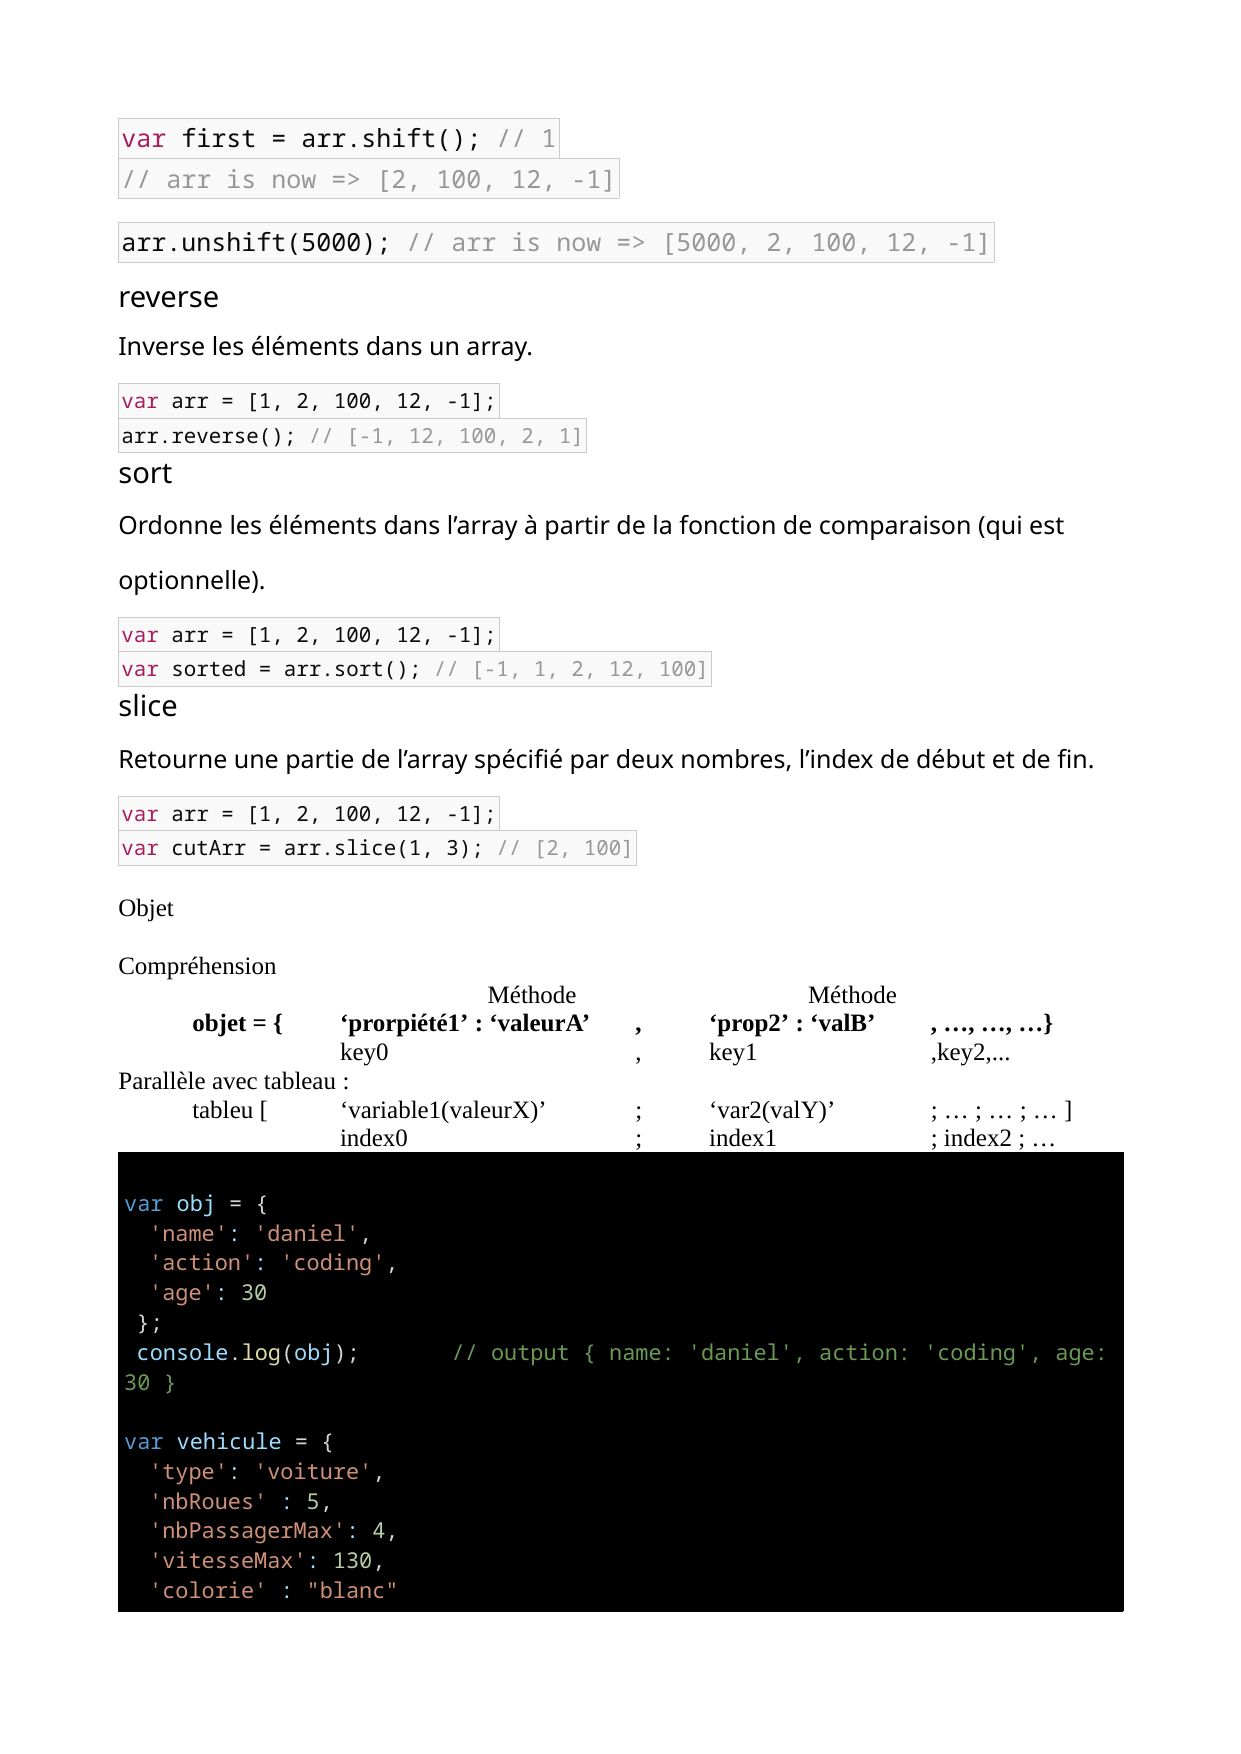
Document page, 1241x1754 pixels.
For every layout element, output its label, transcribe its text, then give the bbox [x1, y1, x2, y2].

text Ordonne les éléments dans l’array à partir de la fonction de comparaison (qui est optionnelle). [118, 508, 1122, 596]
text [500, 796, 1122, 830]
text var arr = [1, 2, 100, 12, -1]; [119, 384, 499, 418]
text Retourne une partie de l’array spécifié par deux nombres, l’index de début et de fin. [118, 741, 1122, 775]
subtitle sort [118, 452, 1122, 492]
table_header var obj = { 'name': 'daniel', 'action': 'coding', 'age': 30 }; console.log(obj); // output { name: 'daniel', action: 'coding', age: 30 } var vehicule = { 'type': 'voiture', 'nbRoues' : 5, 'nbPassagerMax': 4, 'vitesseMax': 130, 'colorie' : "blanc" [119, 1153, 1123, 1611]
text [637, 830, 1122, 865]
text var sorted = arr.sort(); // [-1, 1, 2, 12, 100] [119, 652, 711, 686]
text arr.unshift(5000); // arr is now => [5000, 2, 100, 12, -1] [119, 223, 994, 262]
text key0 , key1 ,key2,... [118, 1037, 1122, 1066]
subtitle reverse [118, 277, 1122, 316]
text [620, 158, 1122, 198]
text [500, 383, 1122, 418]
text var cutArr = arr.slice(1, 3); // [2, 100] [119, 831, 636, 865]
text tableu [ ‘variable1(valeurX)’ ; ‘var2(valY)’ ; … ; … ; … ] [118, 1095, 1122, 1123]
subtitle slice [118, 686, 1122, 725]
text index0 ; index1 ; index2 ; … [118, 1123, 1122, 1152]
text Objet [118, 865, 1122, 922]
text [712, 651, 1122, 686]
text arr.reverse(); // [-1, 12, 100, 2, 1] [119, 419, 586, 452]
text var arr = [1, 2, 100, 12, -1]; [119, 618, 499, 651]
text Parallèle avec tableau : [118, 1066, 1122, 1095]
text var first = arr.shift(); // 1 [119, 119, 559, 158]
text objet = { ‘prorpiété1’ : ‘valeurA’ , ‘prop2’ : ‘valB’ , …, …, …} [118, 1008, 1122, 1037]
text [560, 118, 1122, 158]
text Inverse les éléments dans un array. [118, 329, 1122, 363]
text [500, 617, 1122, 651]
text [587, 418, 1122, 452]
text [995, 222, 1122, 262]
text // arr is now => [2, 100, 12, -1] [119, 159, 619, 198]
text var arr = [1, 2, 100, 12, -1]; [119, 797, 499, 830]
text Méthode Méthode [118, 980, 1122, 1008]
text Compréhension [118, 951, 1122, 980]
